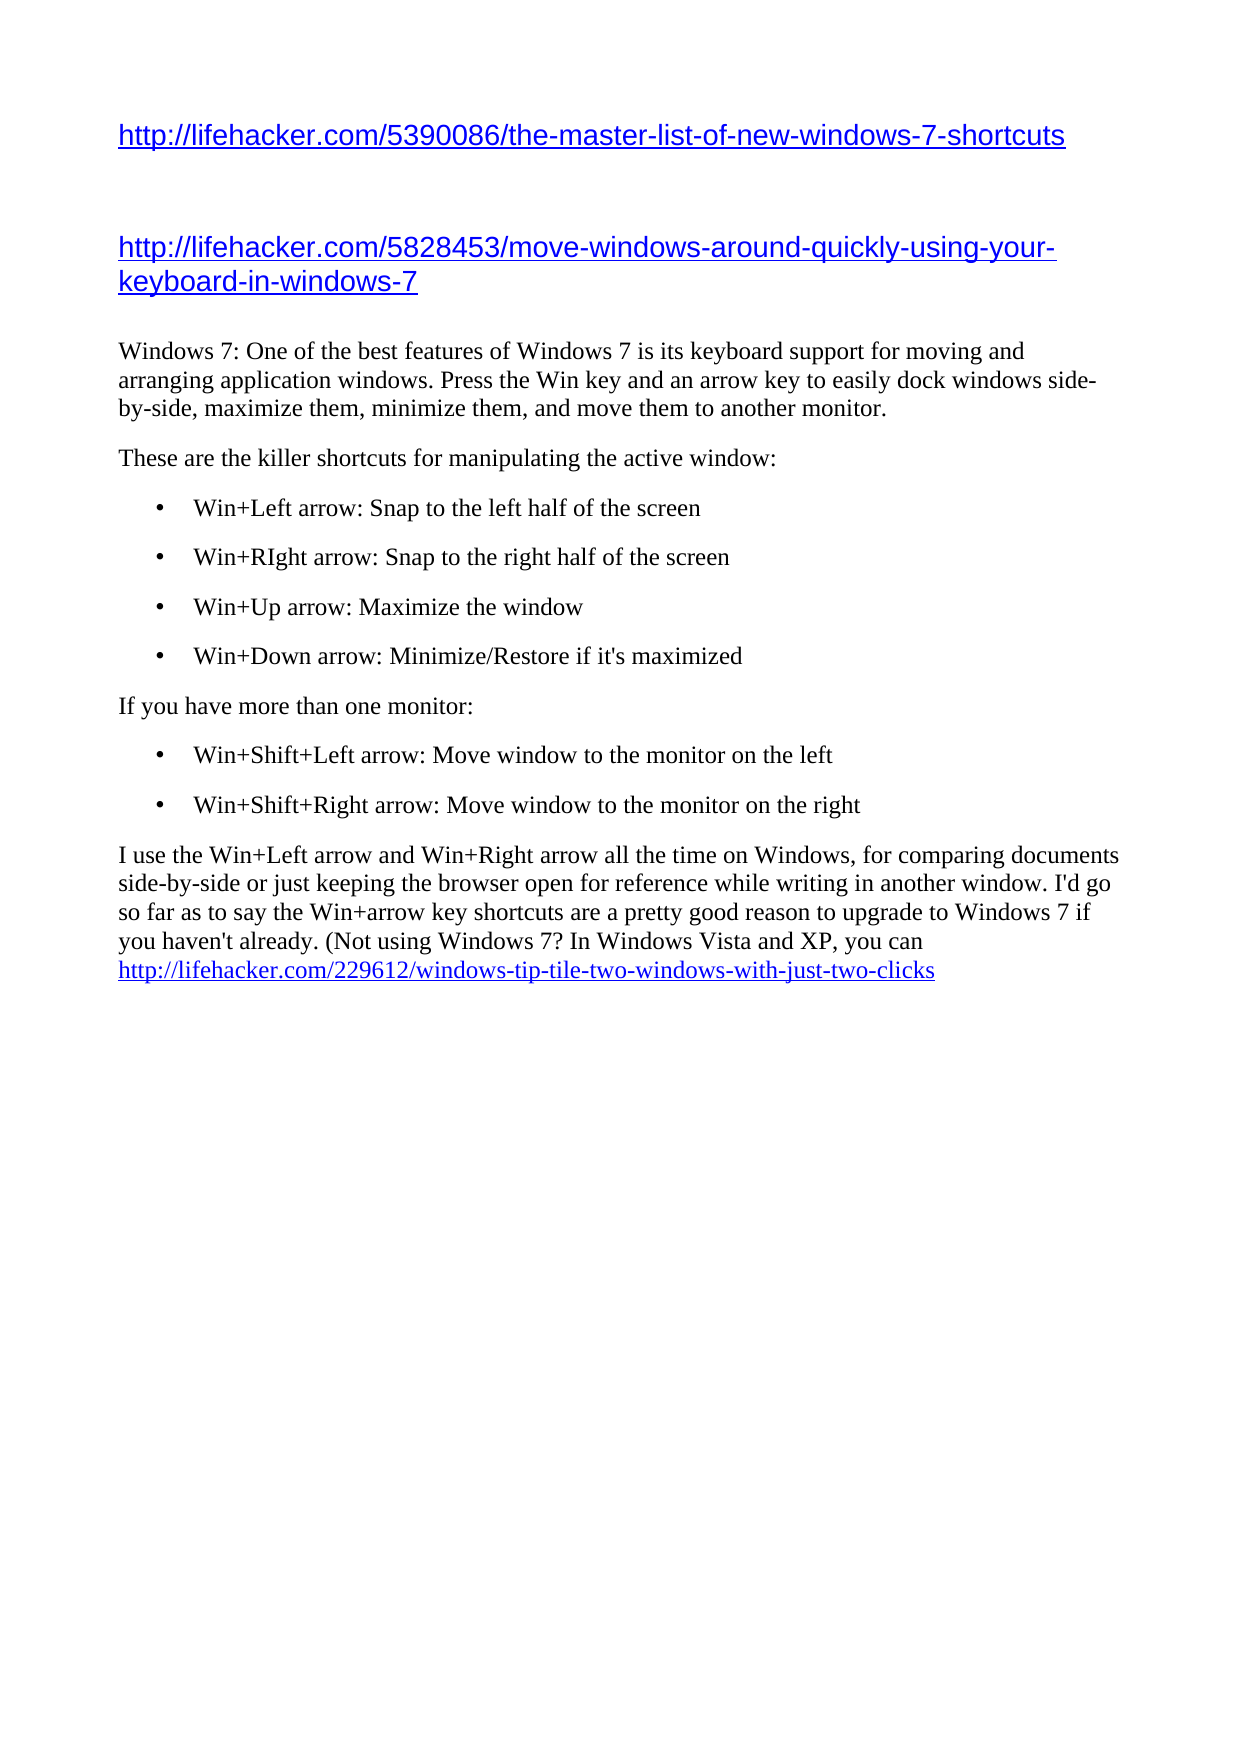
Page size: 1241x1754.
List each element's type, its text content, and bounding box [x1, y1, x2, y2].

list Win+Up arrow: Maximize the window [156, 592, 1122, 621]
list Win+Down arrow: Minimize/Restore if it's maximized [156, 641, 1122, 670]
text http://lifehacker.com/5390086/the-master-list-of-new-windows-7-shortcuts [118, 118, 1122, 152]
text If you have more than one monitor: [118, 691, 1122, 720]
text I use the Win+Left arrow and Win+Right arrow all the time on Windows, for comparing documents side-by-side or just keeping the browser open for reference while writing in another window. I'd go so far as to say the Win+arrow key shortcuts are a pretty good reason to upgrade to Windows 7 if you haven't already. (Not using Windows 7? In Windows Vista and XP, you can http://lifehacker.com/229612/windows-tip-tile-two-windows-with-just-two-clicks [118, 840, 1122, 983]
list Win+Left arrow: Snap to the left half of the screen [156, 493, 1122, 521]
text These are the killer shortcuts for manipulating the active window: [118, 443, 1122, 472]
list Win+Shift+Left arrow: Move window to the monitor on the left [156, 741, 1122, 769]
list Win+Shift+Right arrow: Move window to the monitor on the right [156, 790, 1122, 819]
text Windows 7: One of the best features of Windows 7 is its keyboard support for moving and arranging application windows. Press the Win key and an arrow key to easily dock windows side-by-side, maximize them, minimize them, and move them to another monitor. [118, 336, 1122, 422]
text http://lifehacker.com/5828453/move-windows-around-quickly-using-your-keyboard-in-windows-7 [118, 231, 1122, 298]
list Win+RIght arrow: Snap to the right half of the screen [156, 542, 1122, 571]
